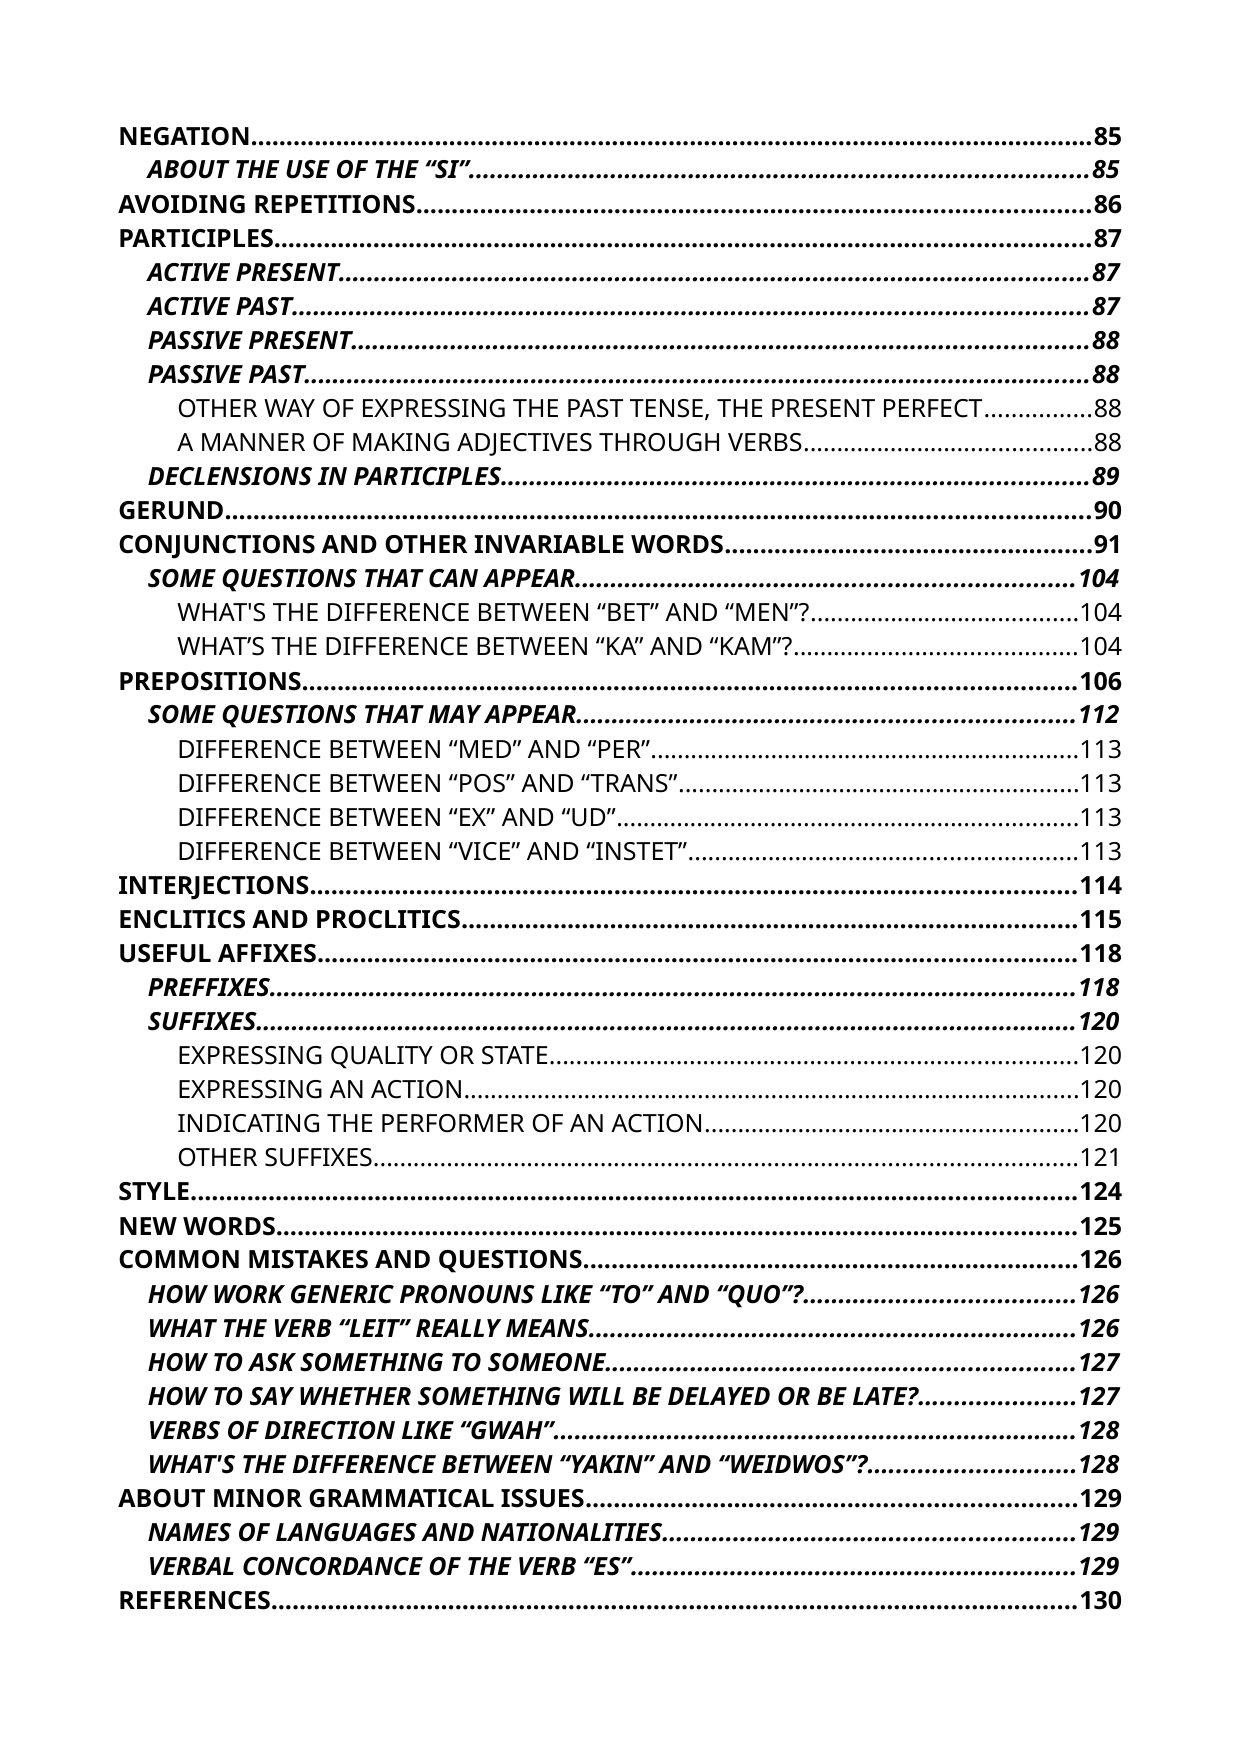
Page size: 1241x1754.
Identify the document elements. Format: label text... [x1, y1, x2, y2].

text OTHER SUFFIXES 121 [177, 1140, 1122, 1174]
text HOW TO ASK SOMETHING TO SOMEONE 127 [148, 1344, 1122, 1378]
text VERBAL CONCORDANCE OF THE VERB “ES” 129 [148, 1549, 1122, 1583]
text ACTIVE PAST 87 [148, 288, 1122, 322]
text INDICATING THE PERFORMER OF AN ACTION 120 [177, 1106, 1122, 1140]
text DIFFERENCE BETWEEN “POS” AND “TRANS” 113 [177, 765, 1122, 799]
text AVOIDING REPETITIONS 86 [118, 186, 1122, 220]
text PREFFIXES 118 [148, 970, 1122, 1004]
text ABOUT MINOR GRAMMATICAL ISSUES 129 [118, 1481, 1122, 1515]
text SOME QUESTIONS THAT MAY APPEAR 112 [148, 697, 1122, 731]
text NEGATION 85 [118, 118, 1122, 152]
text NAMES OF LANGUAGES AND NATIONALITIES 129 [148, 1515, 1122, 1549]
text NEW WORDS 125 [118, 1208, 1122, 1242]
text DIFFERENCE BETWEEN “MED” AND “PER” 113 [177, 731, 1122, 765]
text ENCLITICS AND PROCLITICS 115 [118, 902, 1122, 936]
text WHAT’S THE DIFFERENCE BETWEEN “KA” AND “KAM”? 104 [177, 629, 1122, 663]
text OTHER WAY OF EXPRESSING THE PAST TENSE, THE PRESENT PERFECT 88 [177, 391, 1122, 425]
text WHAT'S THE DIFFERENCE BETWEEN “YAKIN” AND “WEIDWOS”? 128 [148, 1447, 1122, 1481]
text ACTIVE PRESENT 87 [148, 254, 1122, 288]
text WHAT'S THE DIFFERENCE BETWEEN “BET” AND “MEN”? 104 [177, 595, 1122, 629]
text PREPOSITIONS 106 [118, 663, 1122, 697]
text DECLENSIONS IN PARTICIPLES 89 [148, 459, 1122, 493]
text EXPRESSING AN ACTION 120 [177, 1072, 1122, 1106]
text PASSIVE PRESENT 88 [148, 322, 1122, 357]
text INTERJECTIONS 114 [118, 867, 1122, 902]
text STYLE 124 [118, 1174, 1122, 1208]
text WHAT THE VERB “LEIT” REALLY MEANS 126 [148, 1310, 1122, 1344]
text DIFFERENCE BETWEEN “EX” AND “UD” 113 [177, 799, 1122, 833]
text DIFFERENCE BETWEEN “VICE” AND “INSTET” 113 [177, 833, 1122, 867]
text SUFFIXES 120 [148, 1004, 1122, 1038]
text SOME QUESTIONS THAT CAN APPEAR 104 [148, 561, 1122, 595]
text PARTICIPLES 87 [118, 220, 1122, 254]
text CONJUNCTIONS AND OTHER INVARIABLE WORDS 91 [118, 527, 1122, 561]
text VERBS OF DIRECTION LIKE “GWAH” 128 [148, 1412, 1122, 1447]
text HOW WORK GENERIC PRONOUNS LIKE “TO” AND “QUO”? 126 [148, 1276, 1122, 1310]
text EXPRESSING QUALITY OR STATE 120 [177, 1038, 1122, 1072]
text USEFUL AFFIXES 118 [118, 936, 1122, 970]
text HOW TO SAY WHETHER SOMETHING WILL BE DELAYED OR BE LATE? 127 [148, 1378, 1122, 1412]
text REFERENCES 130 [118, 1583, 1122, 1617]
text A MANNER OF MAKING ADJECTIVES THROUGH VERBS 88 [177, 425, 1122, 459]
text GERUND 90 [118, 493, 1122, 527]
text ABOUT THE USE OF THE “SI” 85 [148, 152, 1122, 186]
text PASSIVE PAST 88 [148, 357, 1122, 391]
text COMMON MISTAKES AND QUESTIONS 126 [118, 1242, 1122, 1276]
